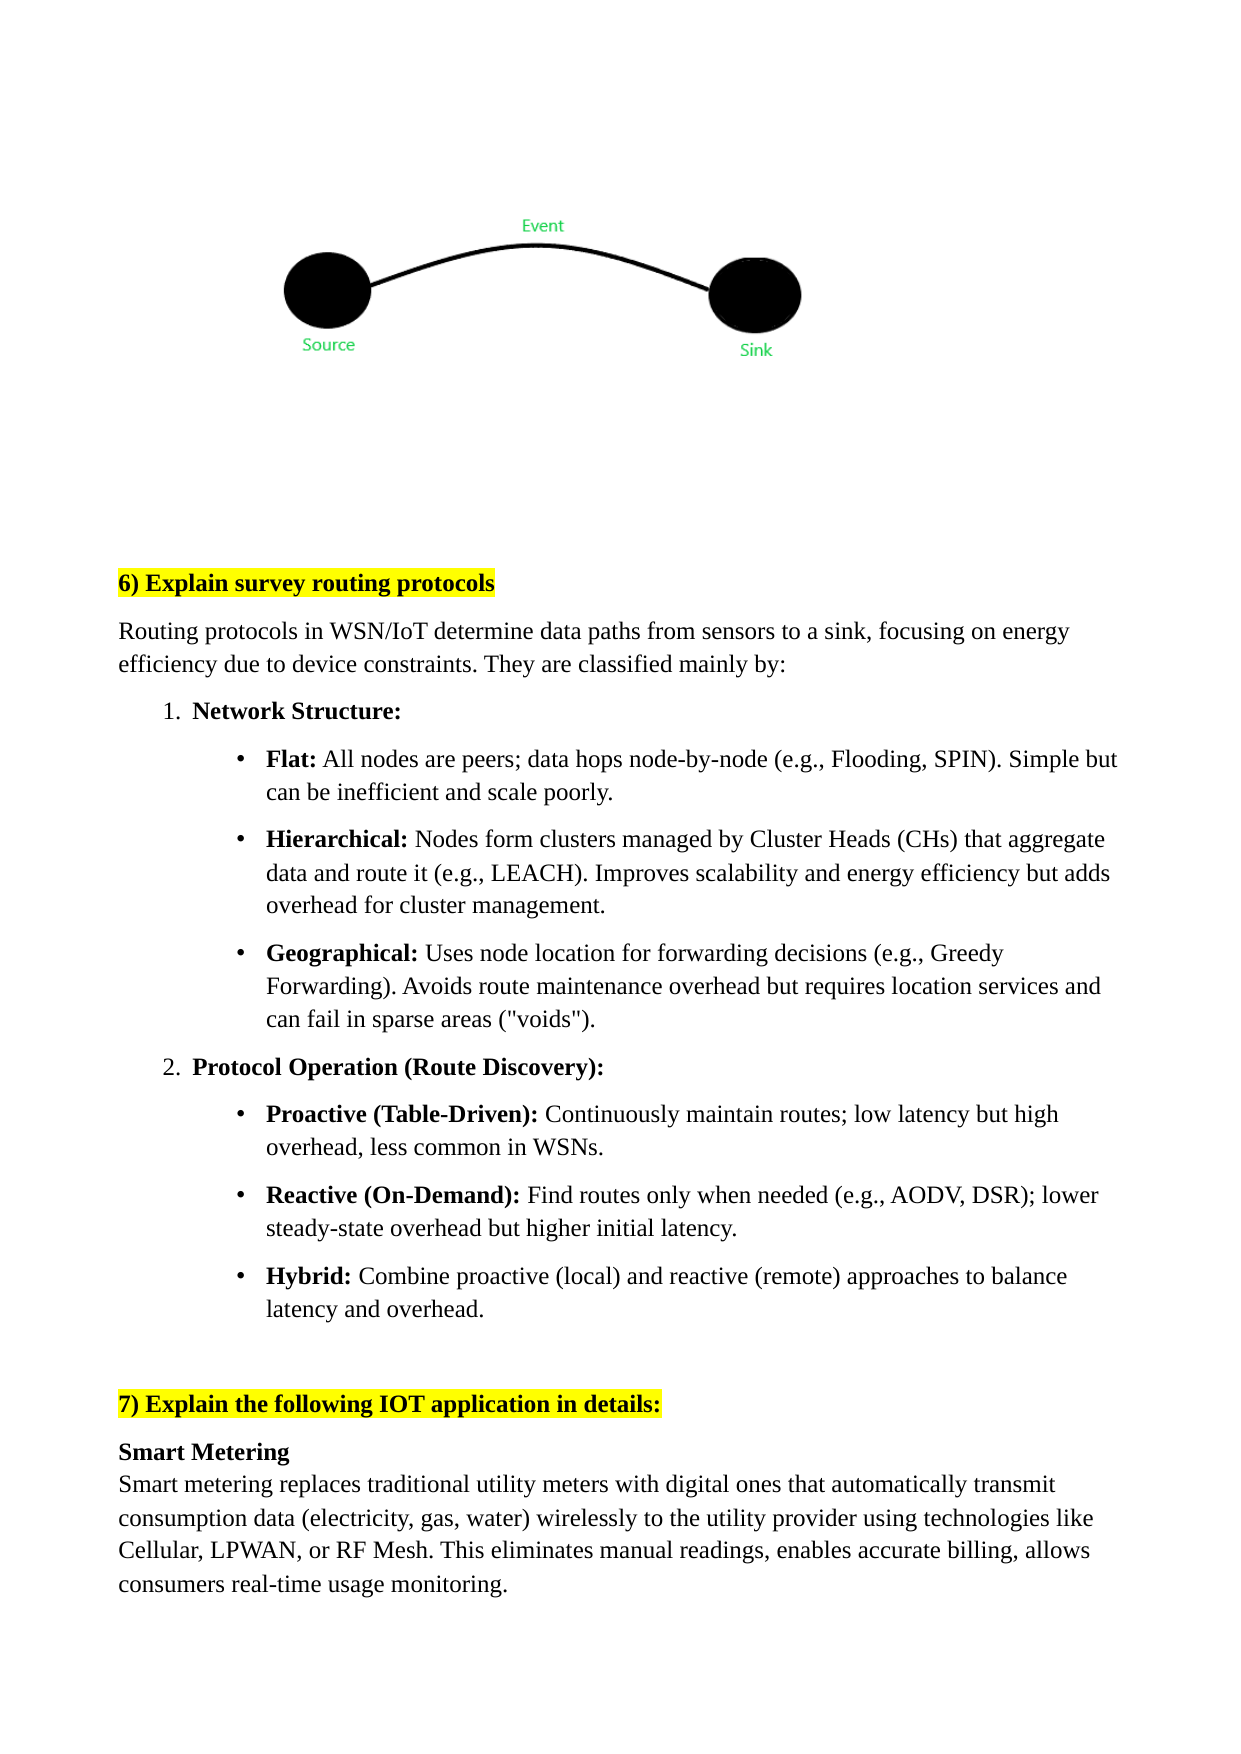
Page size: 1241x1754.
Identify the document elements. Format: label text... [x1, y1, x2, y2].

list Hierarchical: Nodes form clusters managed by Cluster Heads (CHs) that aggregate data and route it (e.g., LEACH). Improves scalability and energy efficiency but adds overhead for cluster management. [236, 824, 1122, 919]
list Network Structure: [162, 696, 1122, 725]
text 7) Explain the following IOT application in details: [118, 1389, 1122, 1418]
list Reactive (On-Demand): Find routes only when needed (e.g., AODV, DSR); lower steady-state overhead but higher initial latency. [236, 1180, 1122, 1242]
text Smart Metering Smart metering replaces traditional utility meters with digital ones that automatically transmit consumption data (electricity, gas, water) wirelessly to the utility provider using technologies like Cellular, LPWAN, or RF Mesh. This eliminates manual readings, enables accurate billing, allows consumers real-time usage monitoring. [118, 1437, 1122, 1597]
list Flat: All nodes are peers; data hops node-by-node (e.g., Flooding, SPIN). Simple but can be inefficient and scale poorly. [236, 744, 1122, 806]
text 6) Explain survey routing protocols [118, 568, 1122, 597]
list Hybrid: Combine proactive (local) and reactive (remote) approaches to balance latency and overhead. [236, 1261, 1122, 1322]
list Geographical: Uses node location for forwarding decisions (e.g., Greedy Forwarding). Avoids route maintenance overhead but requires location services and can fail in sparse areas ("voids"). [236, 938, 1122, 1033]
list Proactive (Table-Driven): Continuously maintain routes; low latency but high overhead, less common in WSNs. [236, 1099, 1122, 1161]
list Protocol Operation (Route Discovery): [162, 1052, 1122, 1081]
text Routing protocols in WSN/IoT determine data paths from sensors to a sink, focusing on energy efficiency due to device constraints. They are classified mainly by: [118, 616, 1122, 677]
picture [118, 118, 1059, 511]
